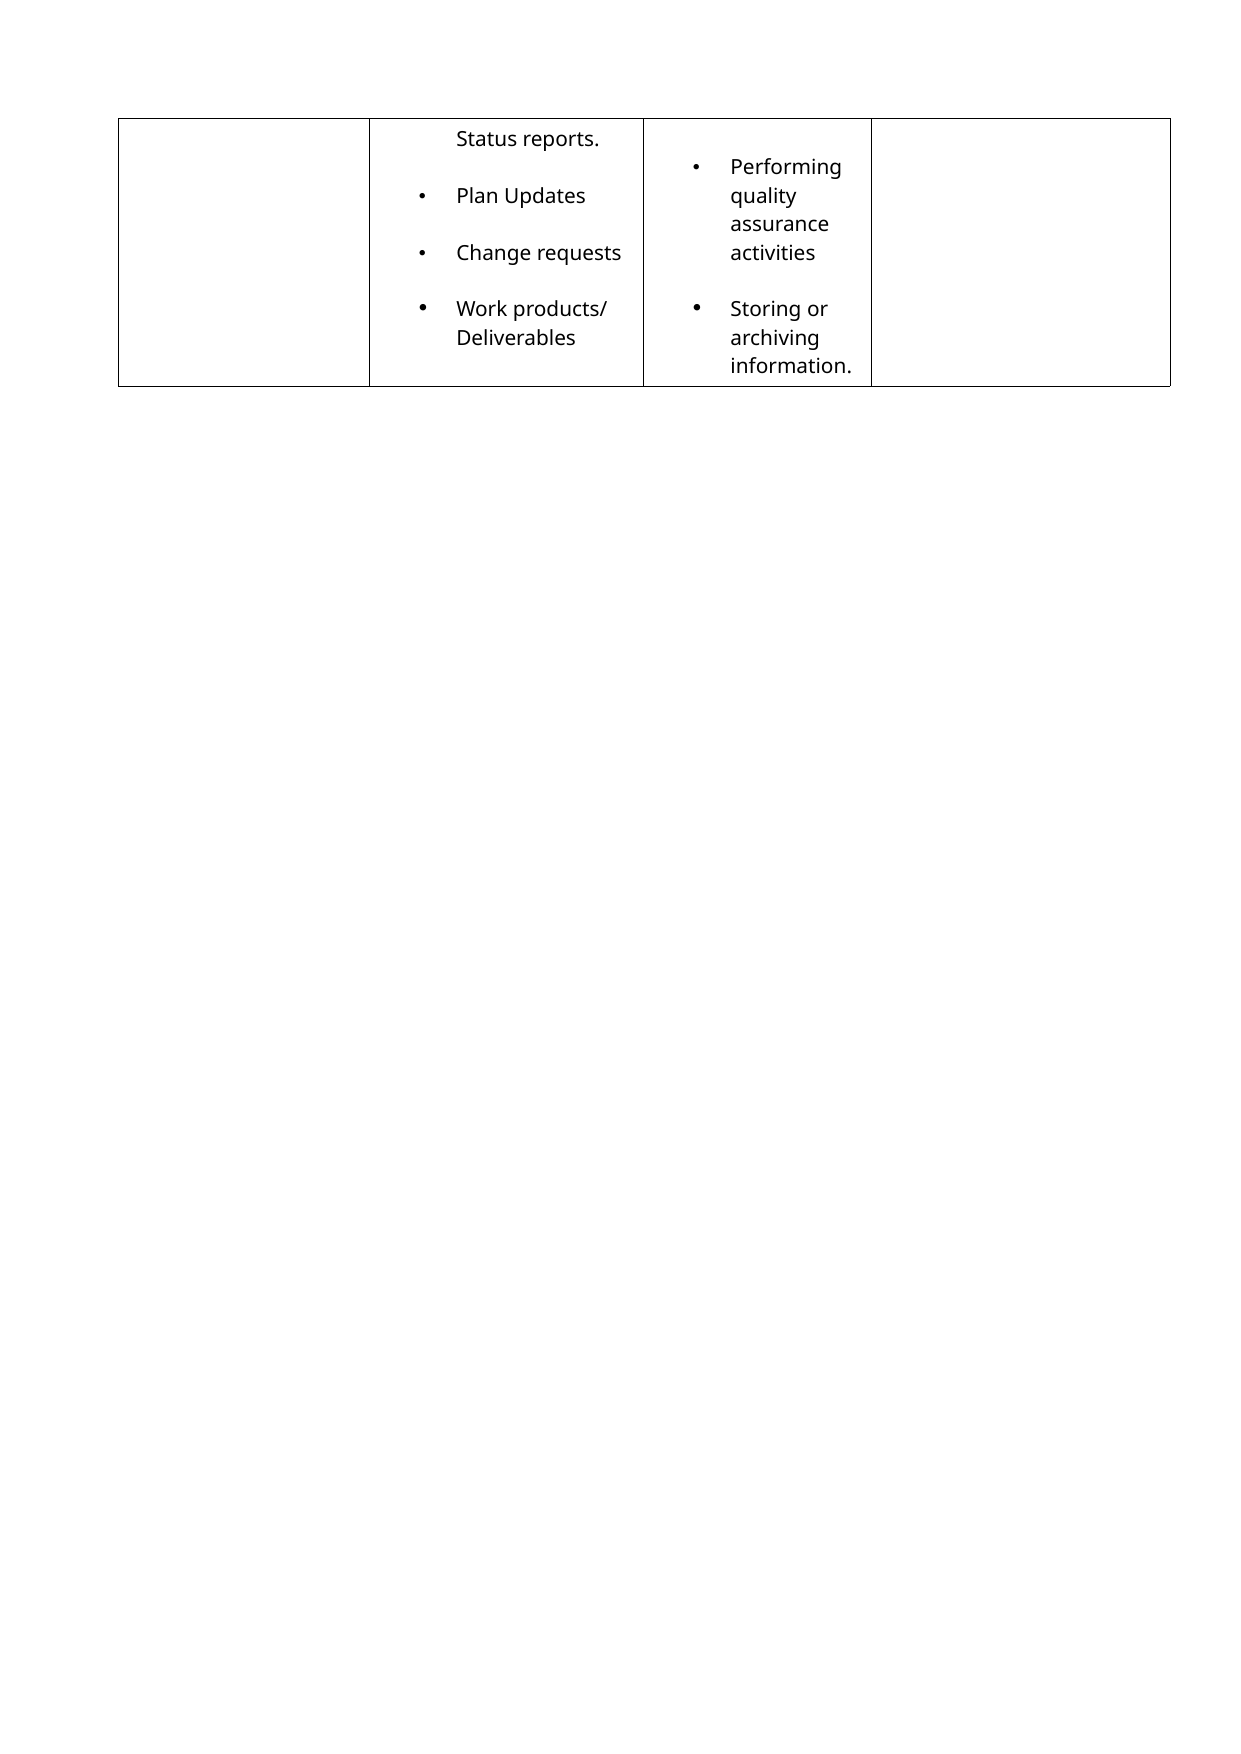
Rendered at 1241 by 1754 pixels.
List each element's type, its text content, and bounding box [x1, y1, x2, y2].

table_cell [119, 119, 369, 386]
table_cell [872, 119, 1170, 386]
table_cell Releasing people and resources Reporting on team performance and lessons learned Updating or finalizing documents,project records,and results Finalizing procurements Performing quality assurance activities Storing or archiving information. [644, 119, 871, 386]
table_cell Scope Staement Project ManagementPlan Management plans for each Functional area Ongoing Project plan Updates Project Deliverables Change Managment Document Performance baselines Progress and Status reports. Plan Updates Change requests Work products/ Deliverables [370, 119, 643, 386]
